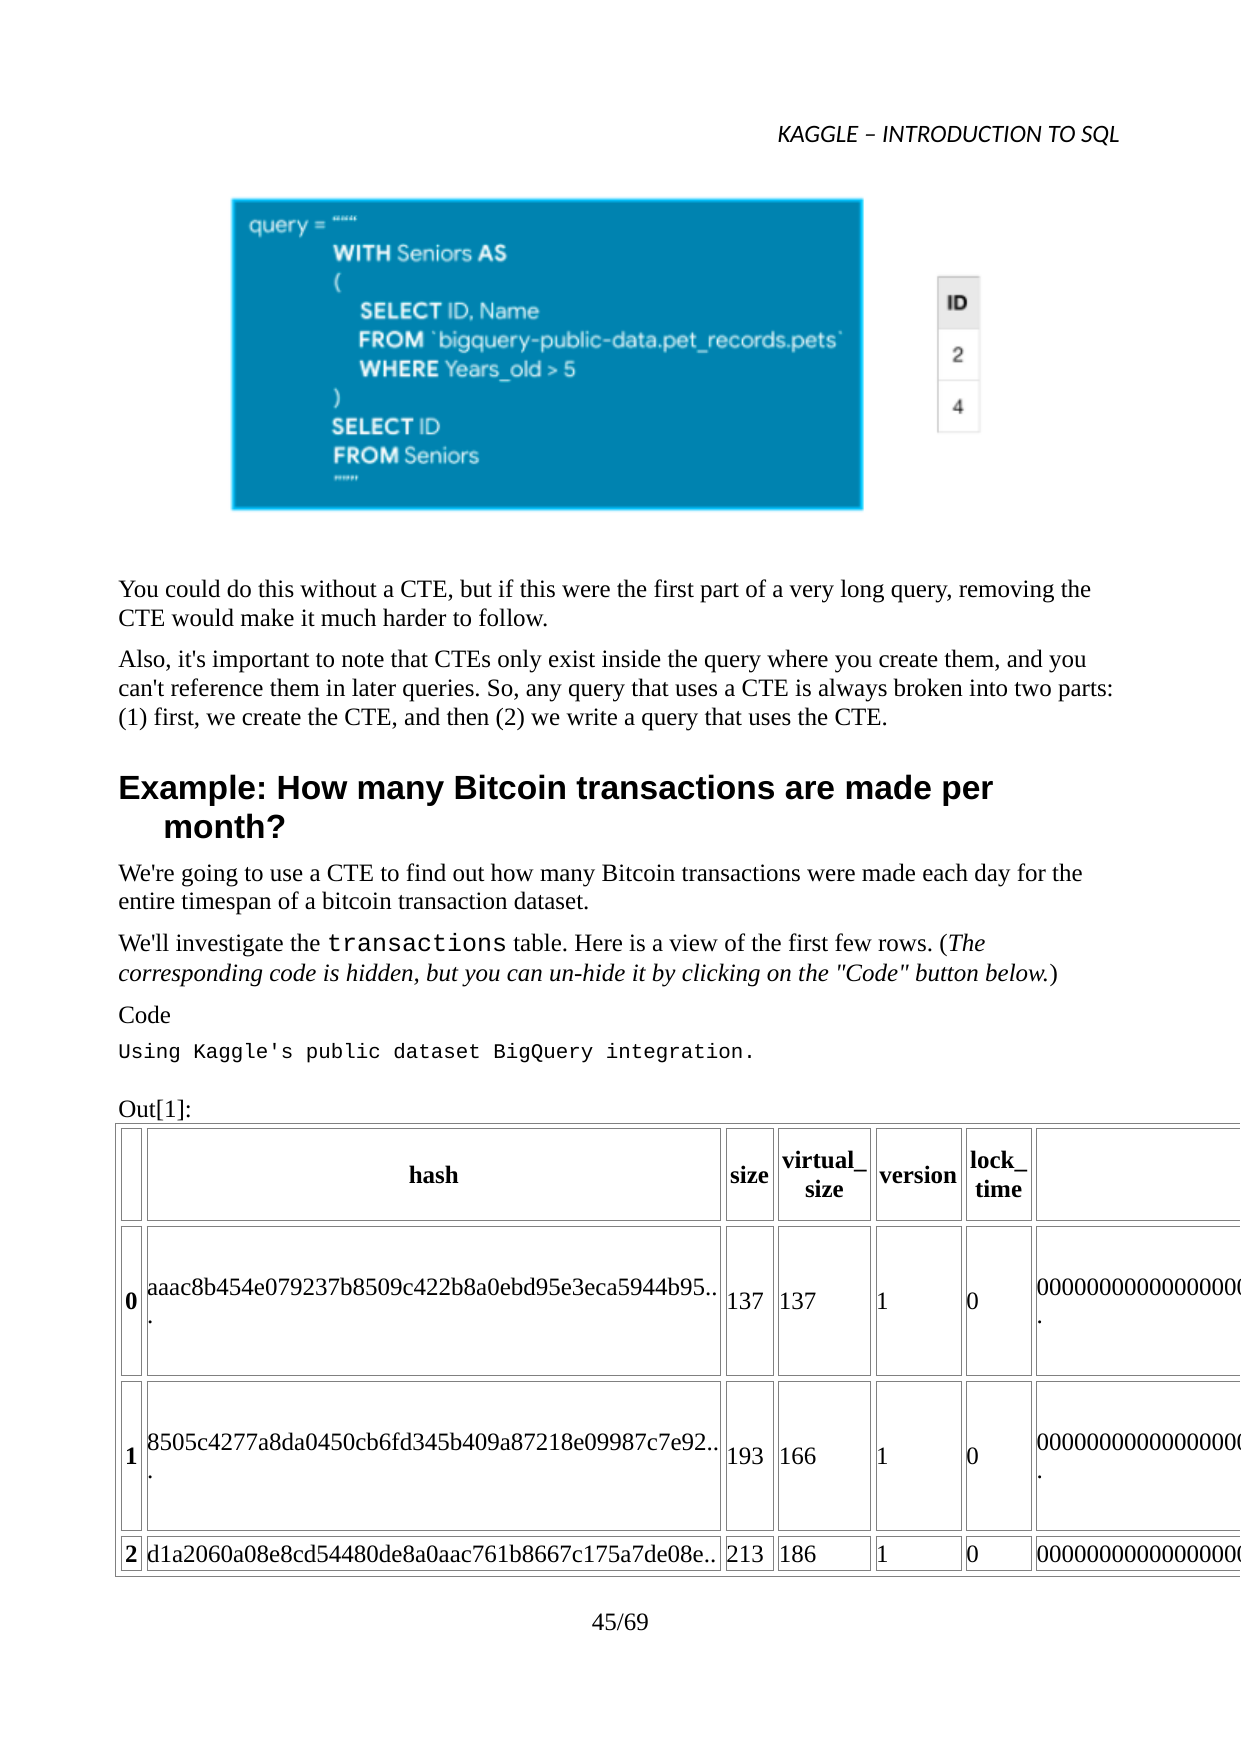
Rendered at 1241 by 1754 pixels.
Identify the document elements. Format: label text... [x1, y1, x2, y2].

table_cell d1a2060a08e8cd54480de8a0aac761b8667c175a7de08e.. [144, 1530, 723, 1570]
table_header lock_time [963, 1124, 1033, 1220]
table_header version [873, 1124, 963, 1220]
table_header [122, 1129, 141, 1220]
table_cell 137 [776, 1220, 873, 1375]
text We'll investigate the transactions table. Here is a view of the first few rows. (The corresponding code is hidden, but you can un-hide it by clicking on the "Code" button below.) [118, 928, 1122, 987]
table_header size [723, 1124, 776, 1220]
text Code [118, 1000, 1122, 1028]
text We're going to use a CTE to find out how many Bitcoin transactions were made each day for the entire timespan of a bitcoin transaction dataset. [118, 858, 1122, 915]
table_cell 000000000000000000d6cdda66edb65e8969566ca65fe3... [1037, 1227, 1240, 1375]
table_header block_hash [1037, 1129, 1240, 1220]
table_cell 1 [873, 1220, 963, 1375]
table_cell 0 [118, 1220, 144, 1375]
table_cell 2 [118, 1530, 144, 1570]
table_cell 1 [873, 1530, 963, 1570]
table_cell aaac8b454e079237b8509c422b8a0ebd95e3eca5944b95... [144, 1220, 723, 1375]
table_cell 193 [723, 1375, 776, 1530]
text Using Kaggle's public dataset BigQuery integration. [118, 1041, 1122, 1064]
table_cell 137 [723, 1220, 776, 1375]
table_cell 0 [963, 1375, 1033, 1530]
table_cell 000000000000000000427219aa8b931acb167f582e9b9c... [1037, 1382, 1240, 1530]
table_cell 0 [963, 1530, 1033, 1570]
table_cell 213 [723, 1530, 776, 1570]
table_header hash [144, 1124, 723, 1220]
subtitle Example: How many Bitcoin transactions are made per month? [118, 768, 1122, 845]
table_cell 8505c4277a8da0450cb6fd345b409a87218e09987c7e92... [144, 1375, 723, 1530]
text Also, it's important to note that CTEs only exist inside the query where you create them, and you can't reference them in later queries. So, any query that uses a CTE is always broken into two parts: (1) first, we create the CTE, and then (2) we write a query that uses the CTE. [118, 644, 1122, 730]
table_cell 0 [963, 1220, 1033, 1375]
table_cell 000000000000000000d6cdda66edb65e8969566ca65fe3... [1034, 1220, 1240, 1375]
table_cell 1 [873, 1375, 963, 1530]
table_cell 000000000000000000d5ed15beb3085719e8f1b95f2924... [1034, 1530, 1240, 1570]
table_cell 166 [776, 1375, 873, 1530]
text Out[1]: [118, 1094, 1122, 1123]
table_header [118, 1124, 144, 1220]
picture [215, 178, 1025, 533]
table_cell 186 [776, 1530, 873, 1570]
table_cell 000000000000000000d5ed15beb3085719e8f1b95f2924... [1037, 1537, 1240, 1570]
table_header virtual_size [776, 1124, 873, 1220]
table_header block_hash [1034, 1124, 1240, 1220]
text You could do this without a CTE, but if this were the first part of a very long query, removing the CTE would make it much harder to follow. [118, 574, 1122, 632]
table_cell 000000000000000000427219aa8b931acb167f582e9b9c... [1034, 1375, 1240, 1530]
table_cell 1 [118, 1375, 144, 1530]
